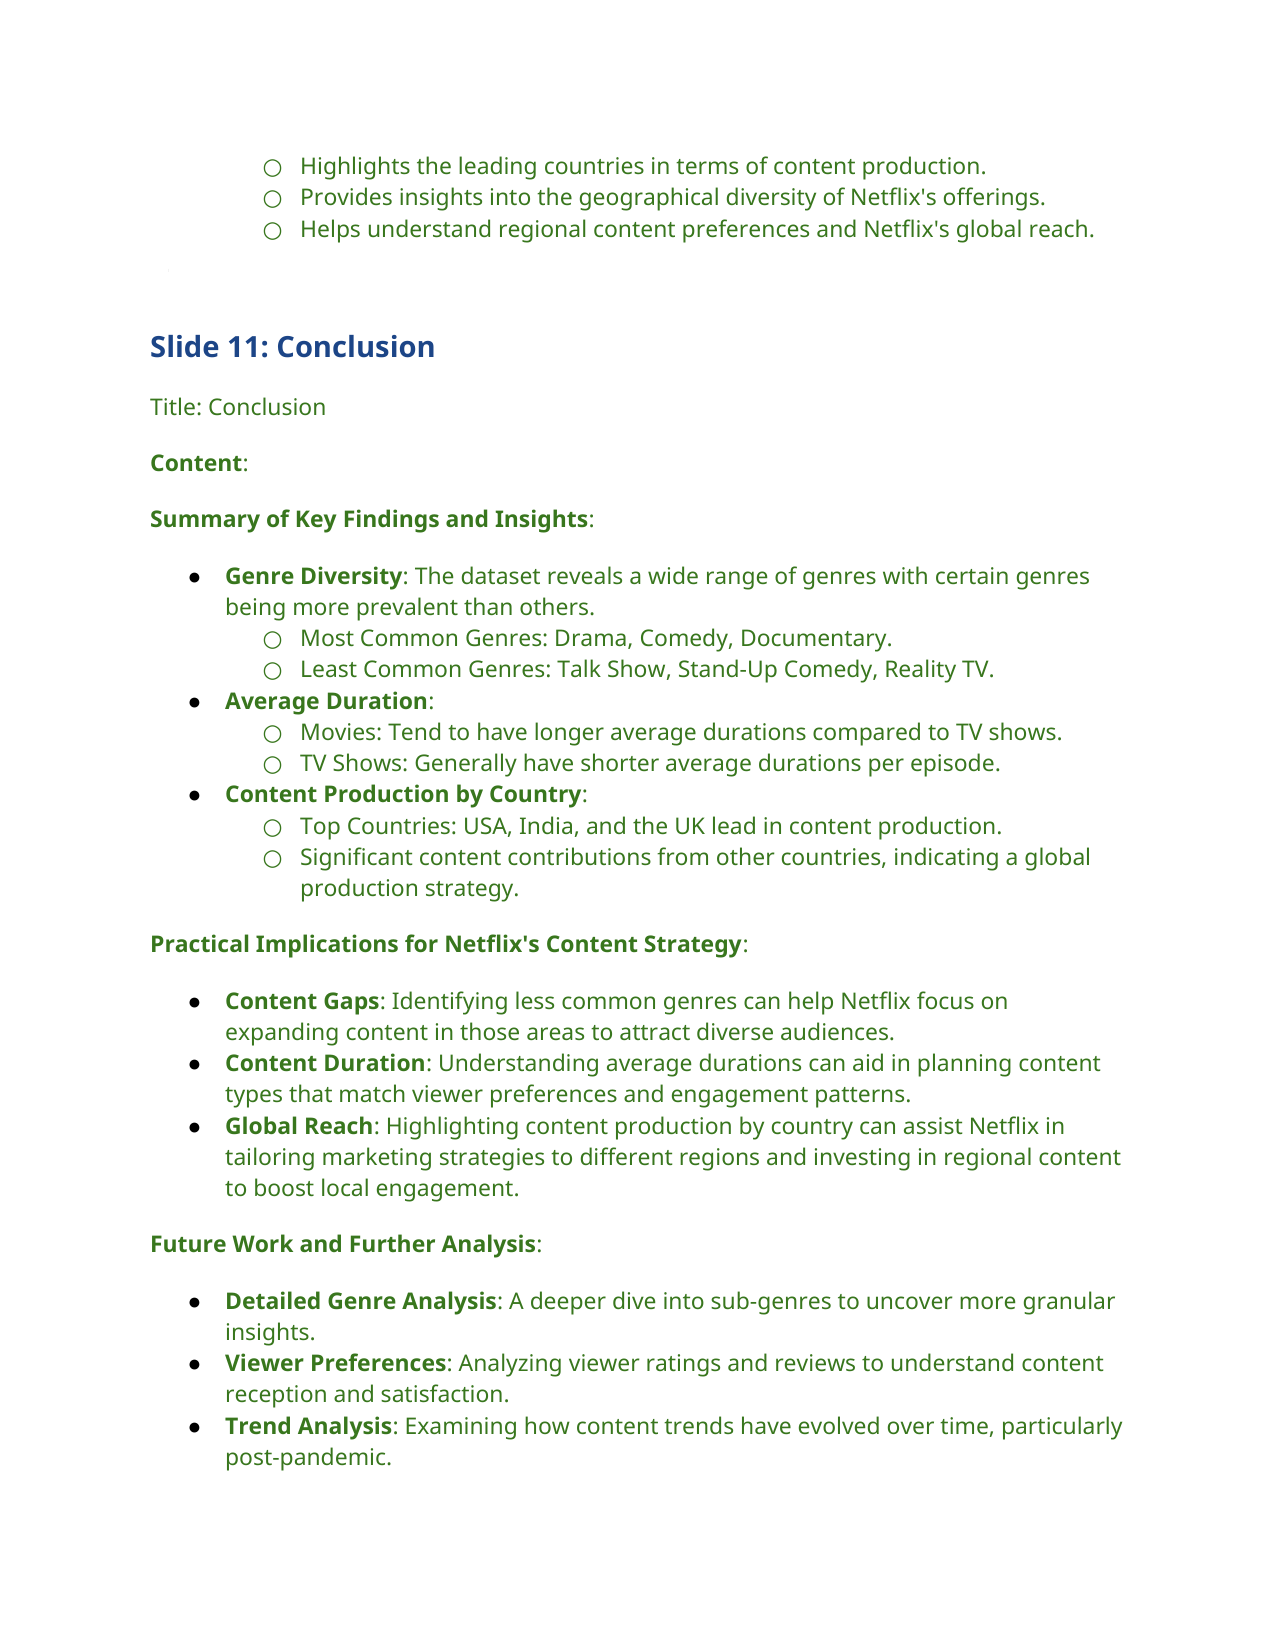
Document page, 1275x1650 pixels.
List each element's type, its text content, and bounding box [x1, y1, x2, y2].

text Content: [150, 447, 1125, 478]
list Most Common Genres: Drama, Comedy, Documentary. [262, 622, 1125, 653]
text Title: Conclusion [150, 391, 1125, 422]
list Trend Analysis: Examining how content trends have evolved over time, particularly post-pandemic. [187, 1409, 1125, 1472]
list Helps understand regional content preferences and Netflix's global reach. [262, 212, 1125, 244]
list Highlights the leading countries in terms of content production. [262, 150, 1125, 181]
list Content Duration: Understanding average durations can aid in planning content types that match viewer preferences and engagement patterns. [187, 1047, 1125, 1109]
list Significant content contributions from other countries, indicating a global production strategy. [262, 841, 1125, 903]
text Practical Implications for Netflix's Content Strategy: [150, 928, 1125, 959]
list Viewer Preferences: Analyzing viewer ratings and reviews to understand content reception and satisfaction. [187, 1347, 1125, 1409]
list Global Reach: Highlighting content production by country can assist Netflix in tailoring marketing strategies to different regions and investing in regional content to boost local engagement. [187, 1109, 1125, 1203]
list Average Duration: [187, 684, 1125, 716]
list Least Common Genres: Talk Show, Stand-Up Comedy, Reality TV. [262, 653, 1125, 684]
text Slide 11: Conclusion [150, 326, 1125, 366]
text Future Work and Further Analysis: [150, 1228, 1125, 1259]
list Provides insights into the geographical diversity of Netflix's offerings. [262, 181, 1125, 212]
list Detailed Genre Analysis: A deeper dive into sub-genres to uncover more granular insights. [187, 1284, 1125, 1347]
list Content Gaps: Identifying less common genres can help Netflix focus on expanding content in those areas to attract diverse audiences. [187, 984, 1125, 1047]
text Summary of Key Findings and Insights: [150, 503, 1125, 534]
list TV Shows: Generally have shorter average durations per episode. [262, 747, 1125, 778]
list Content Production by Country: [187, 778, 1125, 809]
list Top Countries: USA, India, and the UK lead in content production. [262, 809, 1125, 841]
list Genre Diversity: The dataset reveals a wide range of genres with certain genres being more prevalent than others. [187, 559, 1125, 622]
list Movies: Tend to have longer average durations compared to TV shows. [262, 716, 1125, 747]
